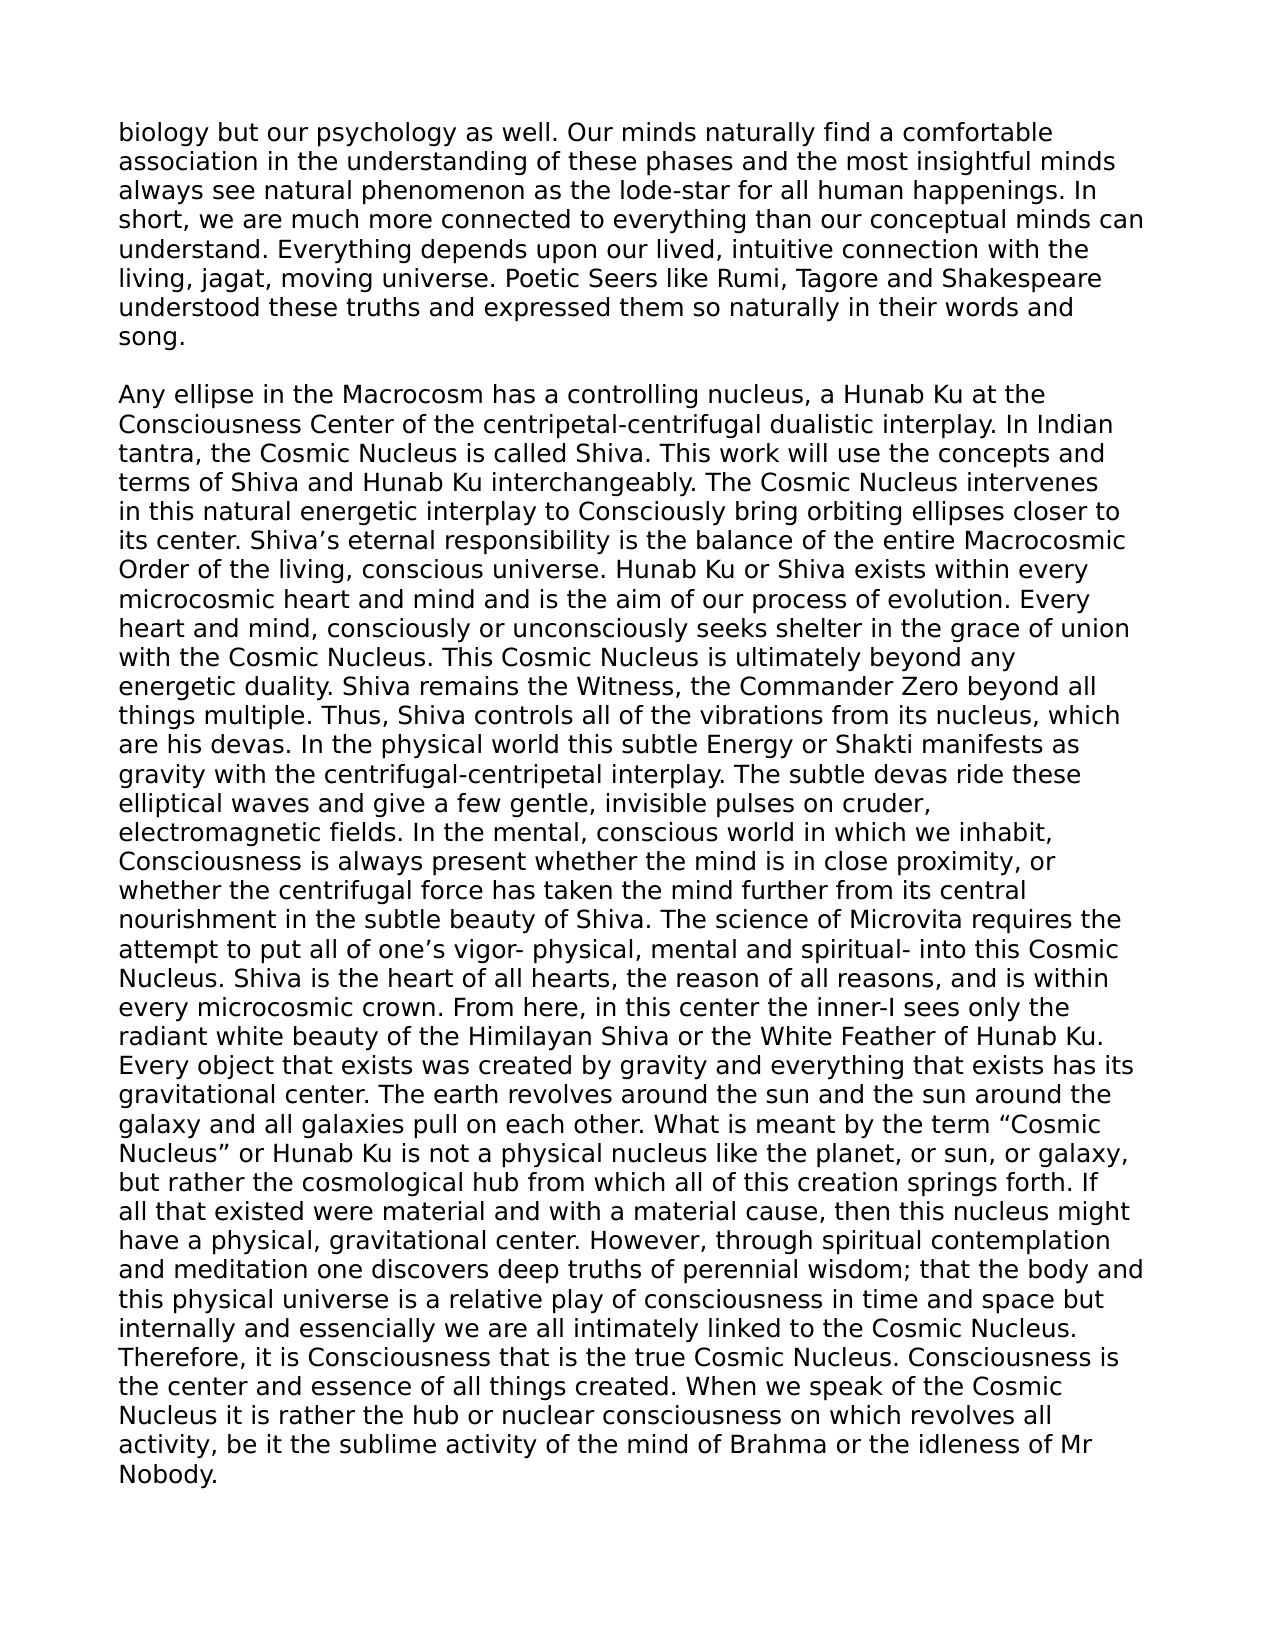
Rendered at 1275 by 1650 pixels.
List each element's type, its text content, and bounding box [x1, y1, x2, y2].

text are his devas. In the physical world this subtle Energy or Shakti manifests as [118, 731, 1157, 760]
text Nucleus” or Hunab Ku is not a physical nucleus like the planet, or sun, or galaxy, [118, 1139, 1157, 1168]
text understood these truths and expressed them so naturally in their words and [118, 293, 1157, 322]
text microcosmic heart and mind and is the aim of our process of evolution. Every [118, 585, 1157, 614]
text the center and essence of all things created. When we speak of the Cosmic [118, 1372, 1157, 1401]
text Nucleus. Shiva is the heart of all hearts, the reason of all reasons, and is within [118, 964, 1157, 993]
text Consciousness Center of the centripetal-centrifugal dualistic interplay. In Indian [118, 410, 1157, 439]
text nourishment in the subtle beauty of Shiva. The science of Microvita requires the [118, 906, 1157, 935]
text Nobody. [118, 1460, 1157, 1489]
text Every object that exists was created by gravity and everything that exists has its [118, 1051, 1157, 1081]
text Therefore, it is Consciousness that is the true Cosmic Nucleus. Consciousness is [118, 1343, 1157, 1372]
text biology but our psychology as well. Our minds naturally find a comfortable [118, 118, 1157, 147]
text activity, be it the sublime activity of the mind of Brahma or the idleness of Mr [118, 1431, 1157, 1460]
text whether the centrifugal force has taken the mind further from its central [118, 876, 1157, 906]
text tantra, the Cosmic Nucleus is called Shiva. This work will use the concepts and [118, 439, 1157, 468]
text every microcosmic crown. From here, in this center the inner-I sees only the [118, 993, 1157, 1022]
text understand. Everything depends upon our lived, intuitive connection with the [118, 235, 1157, 264]
text living, jagat, moving universe. Poetic Seers like Rumi, Tagore and Shakespeare [118, 264, 1157, 293]
text electromagnetic fields. In the mental, conscious world in which we inhabit, [118, 818, 1157, 847]
text in this natural energetic interplay to Consciously bring orbiting ellipses closer to [118, 497, 1157, 526]
text things multiple. Thus, Shiva controls all of the vibrations from its nucleus, which [118, 701, 1157, 731]
text this physical universe is a relative play of consciousness in time and space but [118, 1285, 1157, 1314]
text but rather the cosmological hub from which all of this creation springs forth. If [118, 1168, 1157, 1197]
text gravity with the centrifugal-centripetal interplay. The subtle devas ride these [118, 760, 1157, 789]
text elliptical waves and give a few gentle, invisible pulses on cruder, [118, 789, 1157, 818]
text gravitational center. The earth revolves around the sun and the sun around the [118, 1081, 1157, 1110]
text energetic duality. Shiva remains the Witness, the Commander Zero beyond all [118, 672, 1157, 701]
text with the Cosmic Nucleus. This Cosmic Nucleus is ultimately beyond any [118, 643, 1157, 672]
text Any ellipse in the Macrocosm has a controlling nucleus, a Hunab Ku at the [118, 381, 1157, 410]
text short, we are much more connected to everything than our conceptual minds can [118, 206, 1157, 235]
text internally and essencially we are all intimately linked to the Cosmic Nucleus. [118, 1314, 1157, 1343]
text have a physical, gravitational center. However, through spiritual contemplation [118, 1226, 1157, 1256]
text galaxy and all galaxies pull on each other. What is meant by the term “Cosmic [118, 1110, 1157, 1139]
text and meditation one discovers deep truths of perennial wisdom; that the body and [118, 1256, 1157, 1285]
text heart and mind, consciously or unconsciously seeks shelter in the grace of union [118, 614, 1157, 643]
text radiant white beauty of the Himilayan Shiva or the White Feather of Hunab Ku. [118, 1022, 1157, 1051]
text terms of Shiva and Hunab Ku interchangeably. The Cosmic Nucleus intervenes [118, 468, 1157, 497]
text association in the understanding of these phases and the most insightful minds [118, 147, 1157, 176]
text always see natural phenomenon as the lode-star for all human happenings. In [118, 176, 1157, 206]
text Nucleus it is rather the hub or nuclear consciousness on which revolves all [118, 1401, 1157, 1431]
text all that existed were material and with a material cause, then this nucleus might [118, 1197, 1157, 1226]
text its center. Shiva’s eternal responsibility is the balance of the entire Macrocosmic [118, 526, 1157, 556]
text attempt to put all of one’s vigor- physical, mental and spiritual- into this Cosmic [118, 935, 1157, 964]
text Order of the living, conscious universe. Hunab Ku or Shiva exists within every [118, 556, 1157, 585]
text Consciousness is always present whether the mind is in close proximity, or [118, 847, 1157, 876]
text song. [118, 322, 1157, 351]
